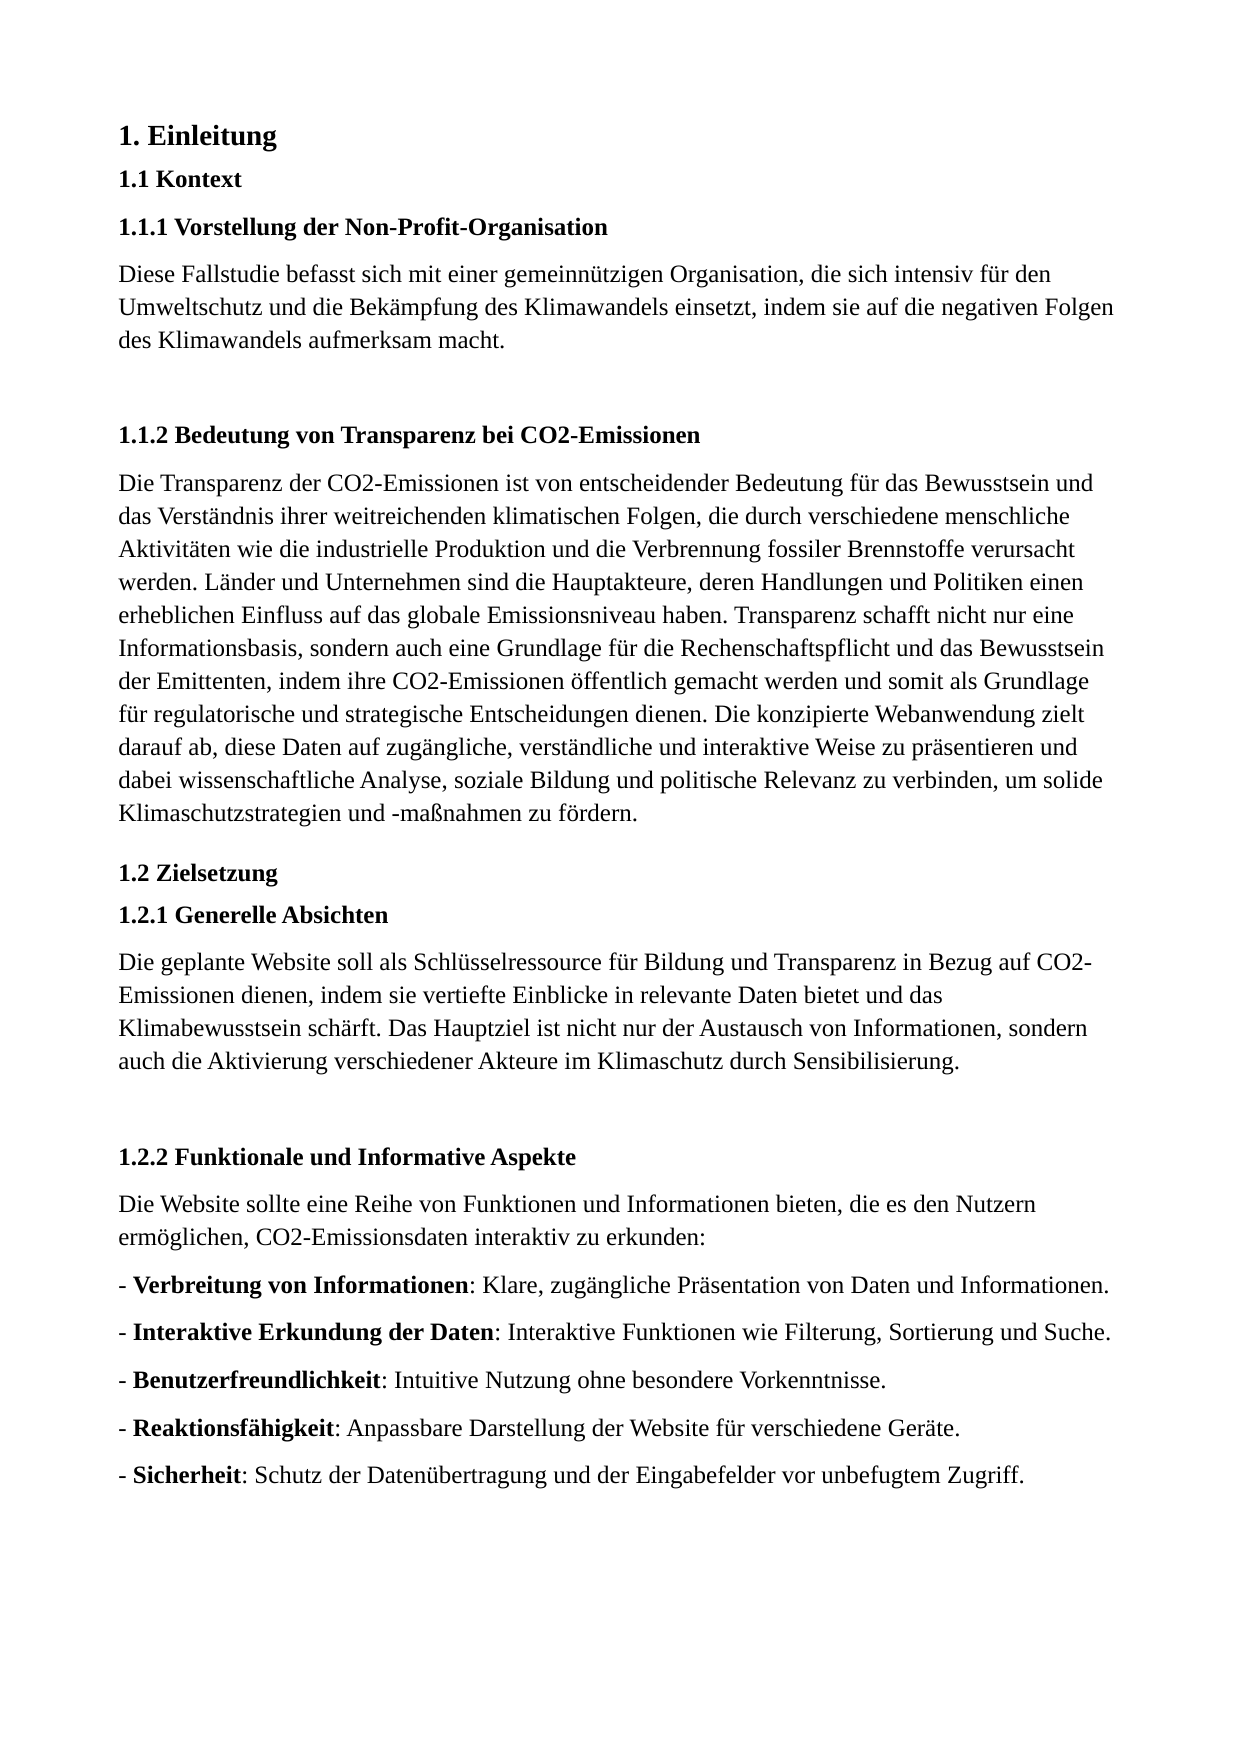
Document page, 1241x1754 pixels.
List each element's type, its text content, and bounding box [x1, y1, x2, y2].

text Die Transparenz der CO2-Emissionen ist von entscheidender Bedeutung für das Bewusstsein und das Verständnis ihrer weitreichenden klimatischen Folgen, die durch verschiedene menschliche Aktivitäten wie die industrielle Produktion und die Verbrennung fossiler Brennstoffe verursacht werden. Länder und Unternehmen sind die Hauptakteure, deren Handlungen und Politiken einen erheblichen Einfluss auf das globale Emissionsniveau haben. Transparenz schafft nicht nur eine Informationsbasis, sondern auch eine Grundlage für die Rechenschaftspflicht und das Bewusstsein der Emittenten, indem ihre CO2-Emissionen öffentlich gemacht werden und somit als Grundlage für regulatorische und strategische Entscheidungen dienen. Die konzipierte Webanwendung zielt darauf ab, diese Daten auf zugängliche, verständliche und interaktive Weise zu präsentieren und dabei wissenschaftliche Analyse, soziale Bildung und politische Relevanz zu verbinden, um solide Klimaschutzstrategien und -maßnahmen zu fördern. [118, 468, 1122, 827]
text Die Website sollte eine Reihe von Funktionen und Informationen bieten, die es den Nutzern ermöglichen, CO2-Emissionsdaten interaktiv zu erkunden: [118, 1189, 1122, 1251]
text 1.2.2 Funktionale und Informative Aspekte [118, 1142, 1122, 1170]
text - Reaktionsfähigkeit: Anpassbare Darstellung der Website für verschiedene Geräte. [118, 1413, 1122, 1441]
subtitle 1. Einleitung [118, 118, 1122, 152]
text 1.1.1 Vorstellung der Non-Profit-Organisation [118, 212, 1122, 241]
text - Interaktive Erkundung der Daten: Interaktive Funktionen wie Filterung, Sortierung und Suche. [118, 1317, 1122, 1346]
text 1.2.1 Generelle Absichten [118, 900, 1122, 928]
text 1.1 Kontext [118, 164, 1122, 193]
text - Benutzerfreundlichkeit: Intuitive Nutzung ohne besondere Vorkenntnisse. [118, 1365, 1122, 1394]
text 1.1.2 Bedeutung von Transparenz bei CO2-Emissionen [118, 421, 1122, 449]
text - Verbreitung von Informationen: Klare, zugängliche Präsentation von Daten und Informationen. [118, 1270, 1122, 1299]
subtitle 1.2 Zielsetzung [118, 858, 1122, 887]
text Die geplante Website soll als Schlüsselressource für Bildung und Transparenz in Bezug auf CO2-Emissionen dienen, indem sie vertiefte Einblicke in relevante Daten bietet und das Klimabewusstsein schärft. Das Hauptziel ist nicht nur der Austausch von Informationen, sondern auch die Aktivierung verschiedener Akteure im Klimaschutz durch Sensibilisierung. [118, 947, 1122, 1075]
text Diese Fallstudie befasst sich mit einer gemeinnützigen Organisation, die sich intensiv für den Umweltschutz und die Bekämpfung des Klimawandels einsetzt, indem sie auf die negativen Folgen des Klimawandels aufmerksam macht. [118, 259, 1122, 354]
text - Sicherheit: Schutz der Datenübertragung und der Eingabefelder vor unbefugtem Zugriff. [118, 1460, 1122, 1489]
